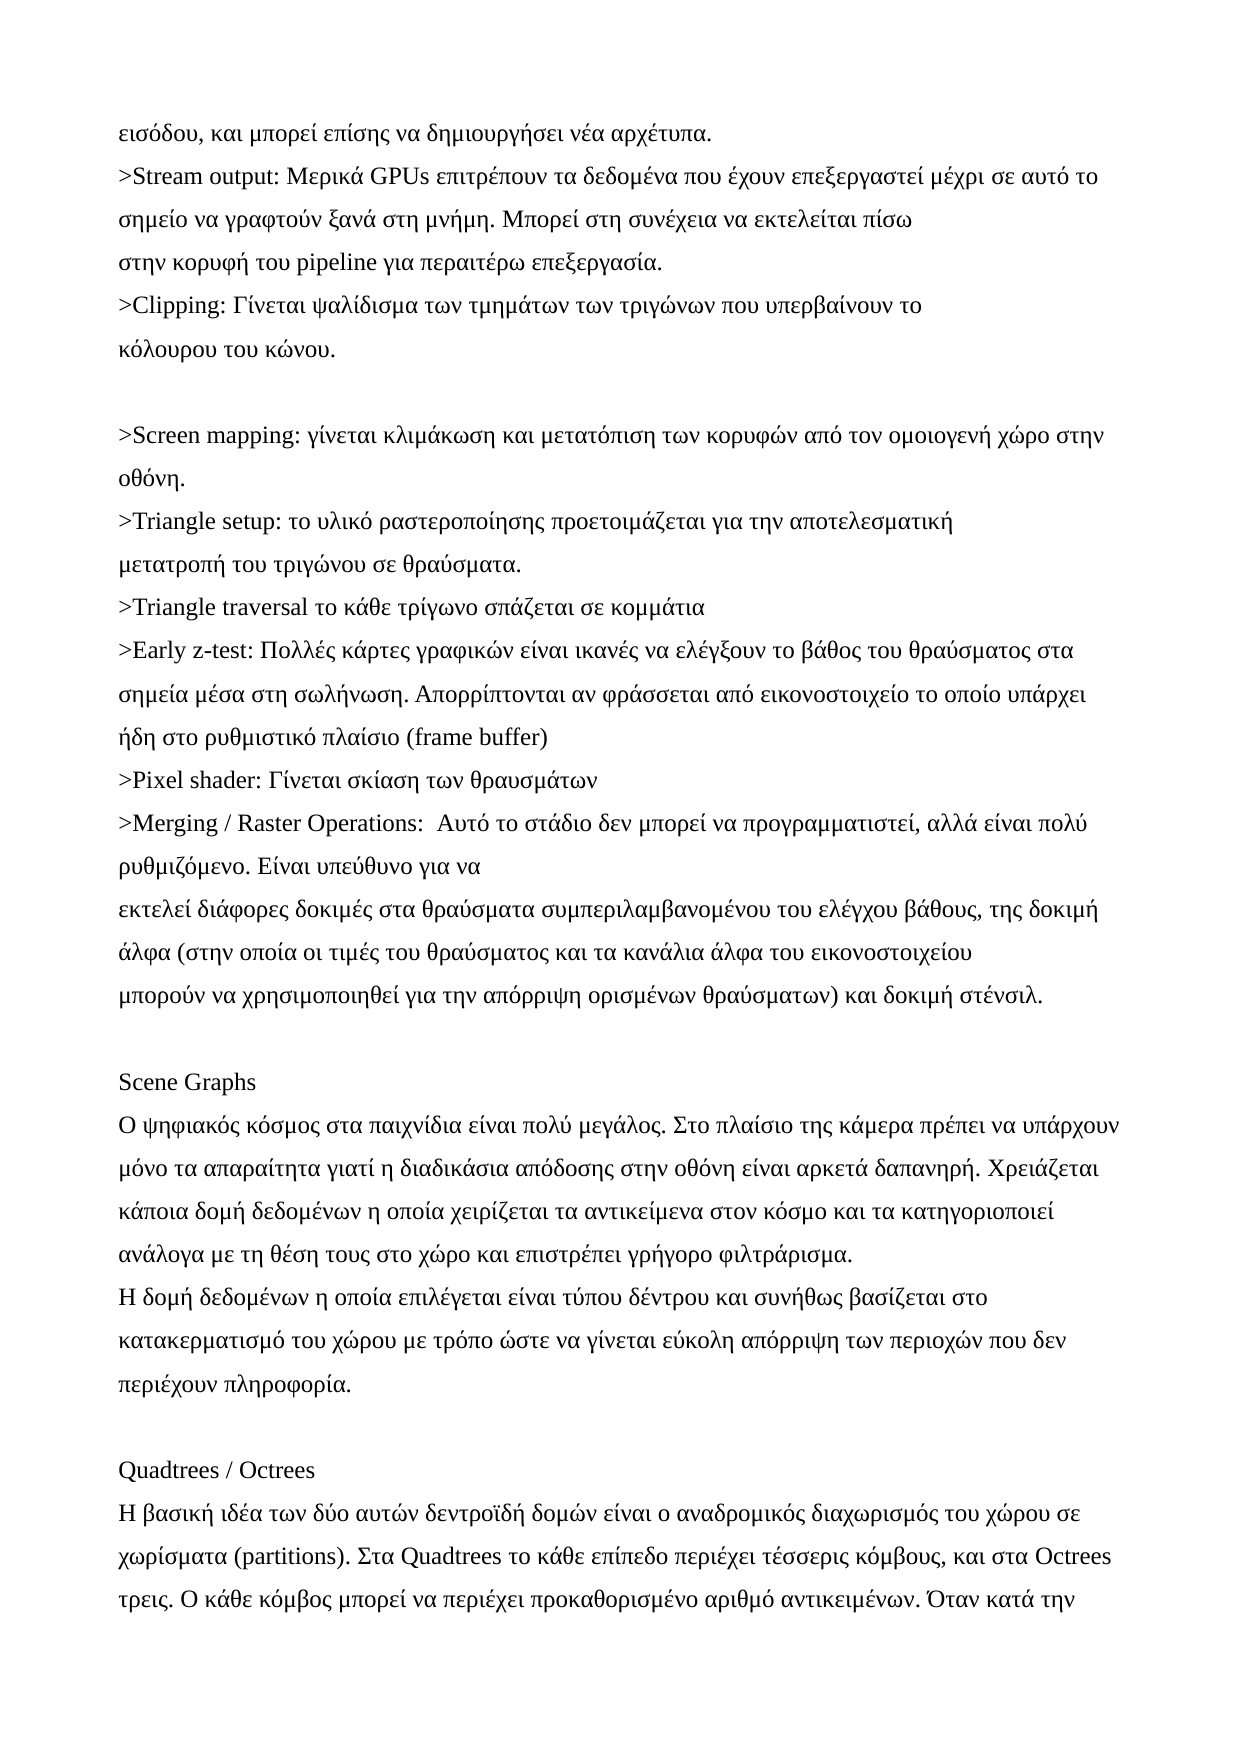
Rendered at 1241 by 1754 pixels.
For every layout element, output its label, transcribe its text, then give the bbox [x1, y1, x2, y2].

text >Screen mapping: γίνεται κλιμάκωση και μετατόπιση των κορυφών από τον ομοιογενή χώρο στην οθόνη. [118, 420, 1122, 492]
text μπορούν να χρησιμοποιηθεί για την απόρριψη ορισμένων θραύσματων) και δοκιμή στένσιλ. [118, 981, 1122, 1009]
text >Stream output: Μερικά GPUs επιτρέπουν τα δεδομένα που έχουν επεξεργαστεί μέχρι σε αυτό το σημείο να γραφτούν ξανά στη μνήμη. Μπορεί στη συνέχεια να εκτελείται πίσω [118, 161, 1122, 233]
text >Pixel shader: Γίνεται σκίαση των θραυσμάτων [118, 765, 1122, 794]
text σημεία μέσα στη σωλήνωση. Απορρίπτονται αν φράσσεται από εικονοστοιχείο το οποίο υπάρχει ήδη στο ρυθμιστικό πλαίσιο (frame buffer) [118, 679, 1122, 751]
text κόλουρου του κώνου. [118, 334, 1122, 362]
text >Merging / Raster Operations: Αυτό το στάδιο δεν μπορεί να προγραμματιστεί, αλλά είναι πολύ ρυθμιζόμενο. Είναι υπεύθυνο για να [118, 808, 1122, 880]
text Ο ψηφιακός κόσμος στα παιχνίδια είναι πολύ μεγάλος. Στο πλαίσιο της κάμερα πρέπει να υπάρχουν μόνο τα απαραίτητα γιατί η διαδικάσια απόδοσης στην οθόνη είναι αρκετά δαπανηρή. Χρειάζεται κάποια δομή δεδομένων η οποία χειρίζεται τα αντικείμενα στον κόσμο και τα κατηγοριοποιεί ανάλογα με τη θέση τους στο χώρο και επιστρέπει γρήγορο φιλτράρισμα. [118, 1110, 1122, 1268]
text H βασική ιδέα των δύο αυτών δεντροϊδή δομών είναι ο αναδρομικός διαχωρισμός του χώρου σε χωρίσματα (partitions). Στα Quadtrees το κάθε επίπεδο περιέχει τέσσερις κόμβους, και στα Octrees τρεις. Ο κάθε κόμβος μπορεί να περιέχει προκαθορισμένο αριθμό αντικειμένων. Όταν κατά την [118, 1498, 1122, 1613]
text μετατροπή του τριγώνου σε θραύσματα. [118, 549, 1122, 578]
text >Clipping: Γίνεται ψαλίδισμα των τμημάτων των τριγώνων που υπερβαίνουν το [118, 291, 1122, 319]
text στην κορυφή του pipeline για περαιτέρω επεξεργασία. [118, 247, 1122, 276]
text εισόδου, και μπορεί επίσης να δημιουργήσει νέα αρχέτυπα. [118, 118, 1122, 147]
text Quadtrees / Octrees [118, 1455, 1122, 1484]
text εκτελεί διάφορες δοκιμές στα θραύσματα συμπεριλαμβανομένου του ελέγχου βάθους, της δοκιμή άλφα (στην οποία οι τιμές του θραύσματος και τα κανάλια άλφα του εικονοστοιχείου [118, 894, 1122, 966]
text Η δομή δεδομένων η οποία επιλέγεται είναι τύπου δέντρου και συνήθως βασίζεται στο κατακερματισμό του χώρου με τρόπο ώστε να γίνεται εύκολη απόρριψη των περιοχών που δεν περιέχουν πληροφορία. [118, 1282, 1122, 1397]
text >Triangle setup: το υλικό ραστεροποίησης προετοιμάζεται για την αποτελεσματική [118, 506, 1122, 535]
text >Triangle traversal το κάθε τρίγωνο σπάζεται σε κομμάτια [118, 592, 1122, 621]
text Scene Graphs [118, 1067, 1122, 1096]
text >Early z-test: Πολλές κάρτες γραφικών είναι ικανές να ελέγξουν το βάθος του θραύσματος στα [118, 636, 1122, 664]
